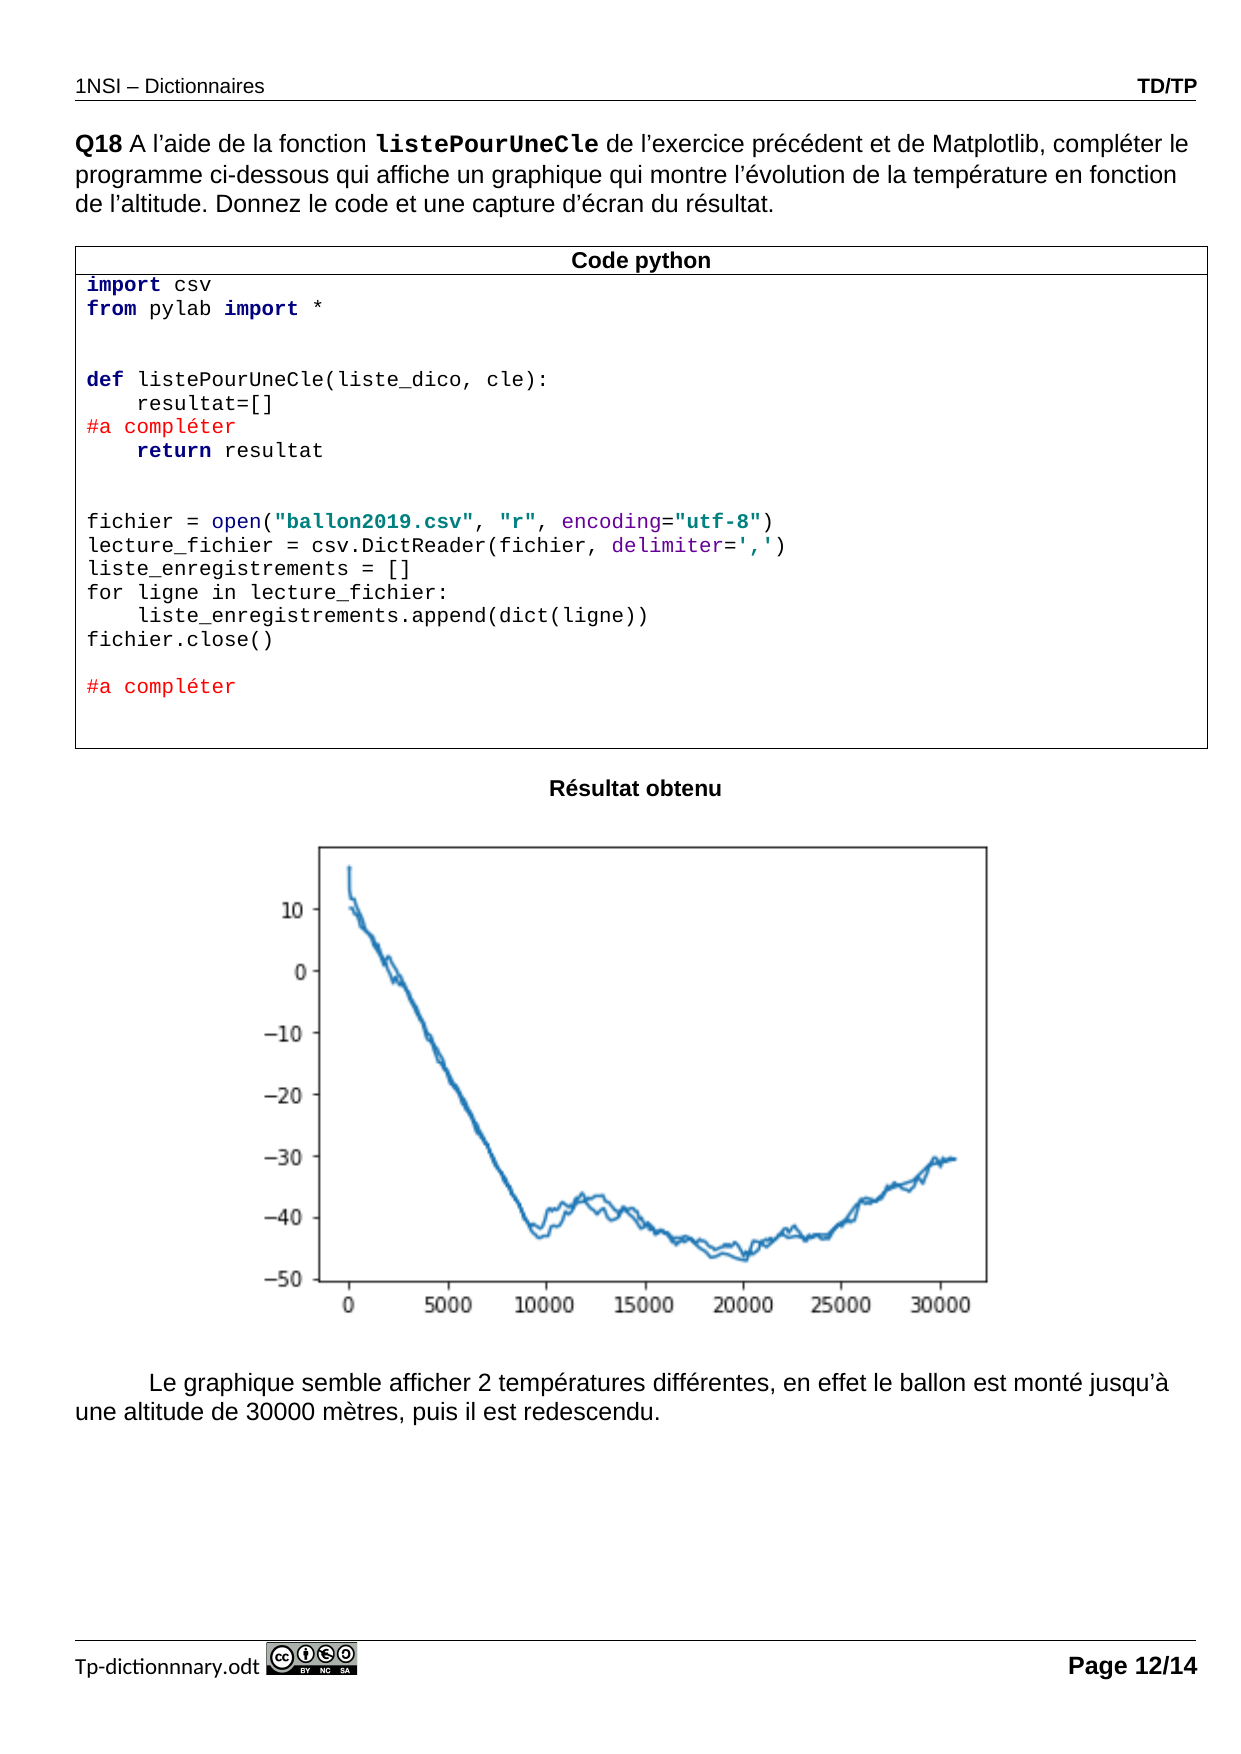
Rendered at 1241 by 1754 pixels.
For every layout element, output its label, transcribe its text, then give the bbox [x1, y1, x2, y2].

text Le graphique semble afficher 2 températures différentes, en effet le ballon est monté jusqu’à une altitude de 30000 mètres, puis il est redescendu. [75, 1368, 1196, 1426]
table_header Code python [76, 247, 1207, 273]
table_cell import csv from pylab import * def listePourUneCle(liste_dico, cle): resultat=[] #a compléter return resultat fichier = open("ballon2019.csv", "r", encoding="utf-8") lecture_fichier = csv.DictReader(fichier, delimiter=',') liste_enregistrements = [] for ligne in lecture_fichier: liste_enregistrements.append(dict(ligne)) fichier.close() #a compléter [76, 275, 1207, 747]
picture [263, 827, 1008, 1341]
picture [266, 1642, 358, 1675]
text Q18 A l’aide de la fonction listePourUneCle de l’exercice précédent et de Matplotlib, compléter le programme ci-dessous qui affiche un graphique qui montre l’évolution de la température en fonction de l’altitude. Donnez le code et une capture d’écran du résultat. [75, 129, 1196, 217]
text Résultat obtenu [75, 775, 1196, 801]
